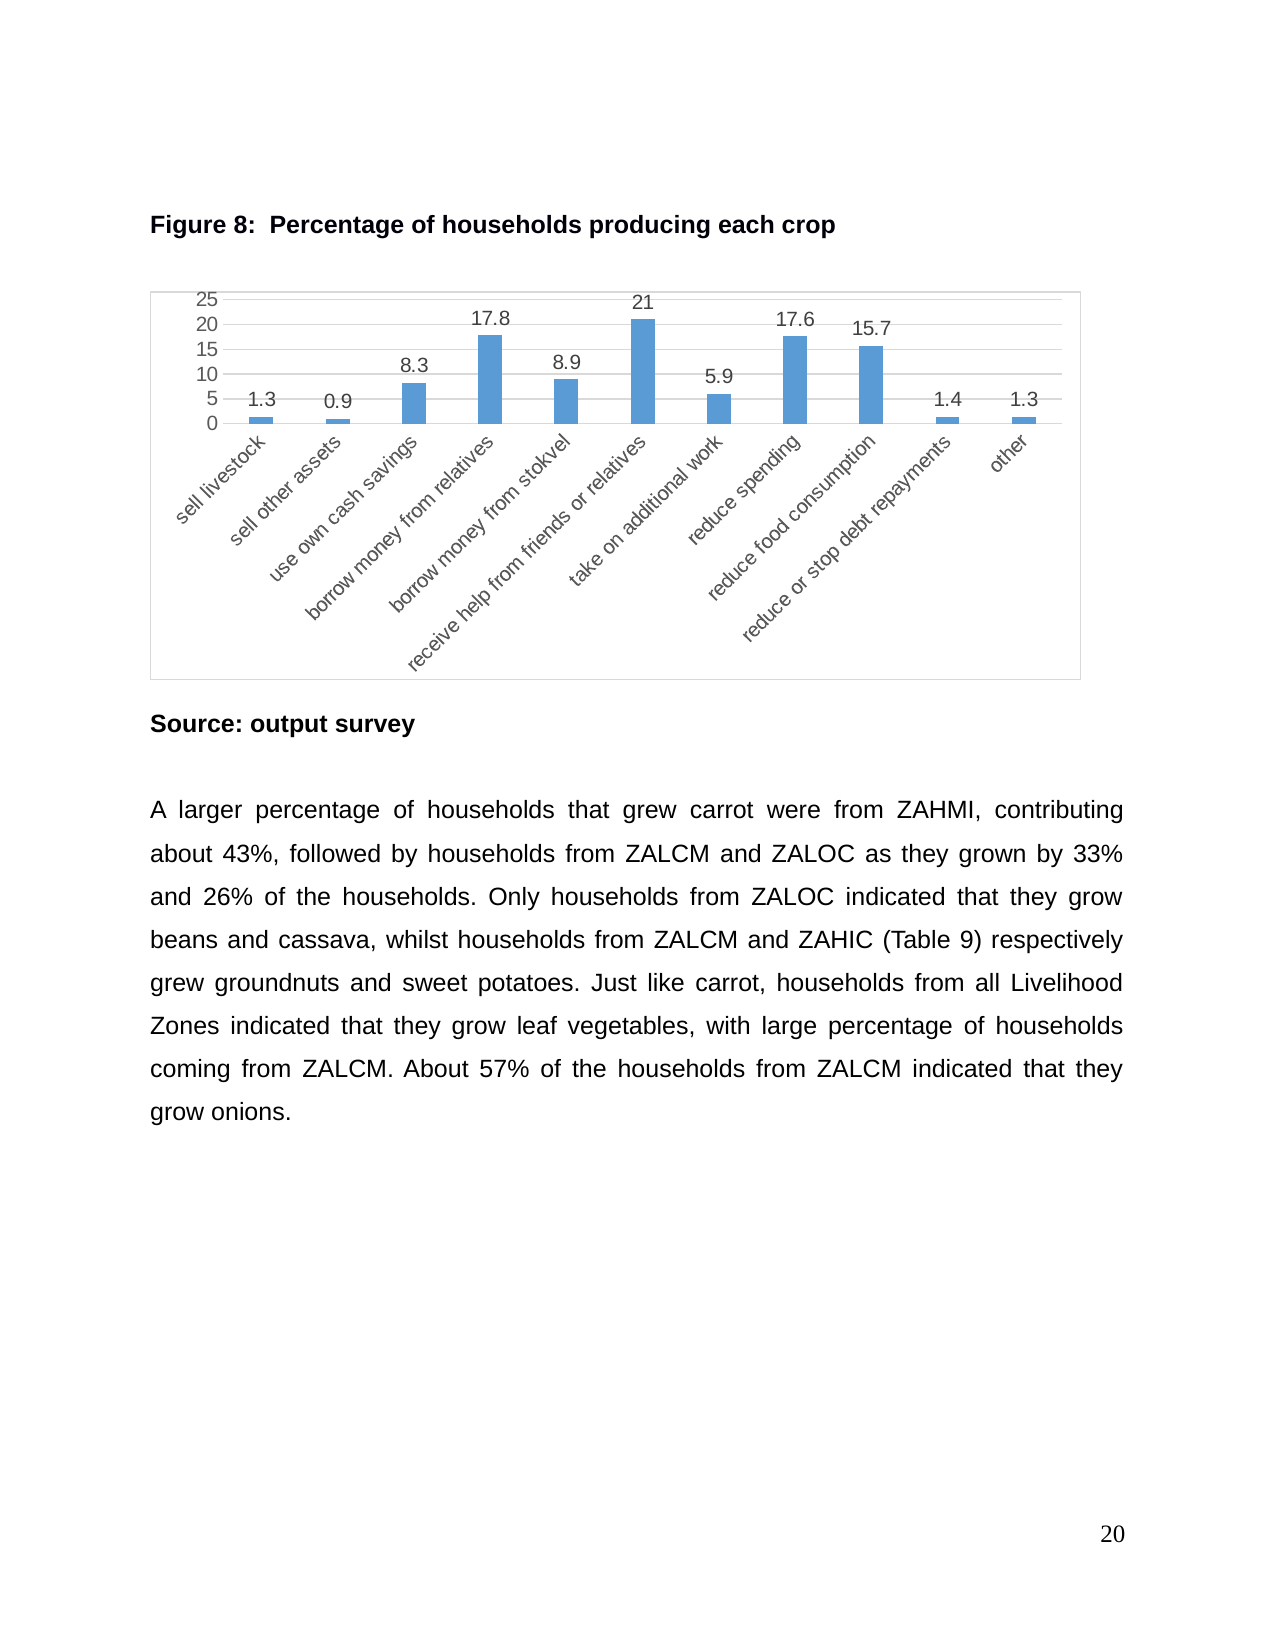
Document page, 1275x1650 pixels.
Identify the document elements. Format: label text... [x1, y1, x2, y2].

text A larger percentage of households that grew carrot were from ZAHMI, contributing about 43%, followed by households from ZALCM and ZALOC as they grown by 33% and 26% of the households. Only households from ZALOC indicated that they grow beans and cassava, whilst households from ZALCM and ZAHIC (Table 9) respectively grew groundnuts and sweet potatoes. Just like carrot, households from all Livelihood Zones indicated that they grow leaf vegetables, with large percentage of households coming from ZALCM. About 57% of the households from ZALCM indicated that they grow onions. [150, 795, 1125, 1126]
text Figure 8: Percentage of households producing each crop [150, 210, 1125, 238]
text Source: output survey [150, 709, 1125, 738]
